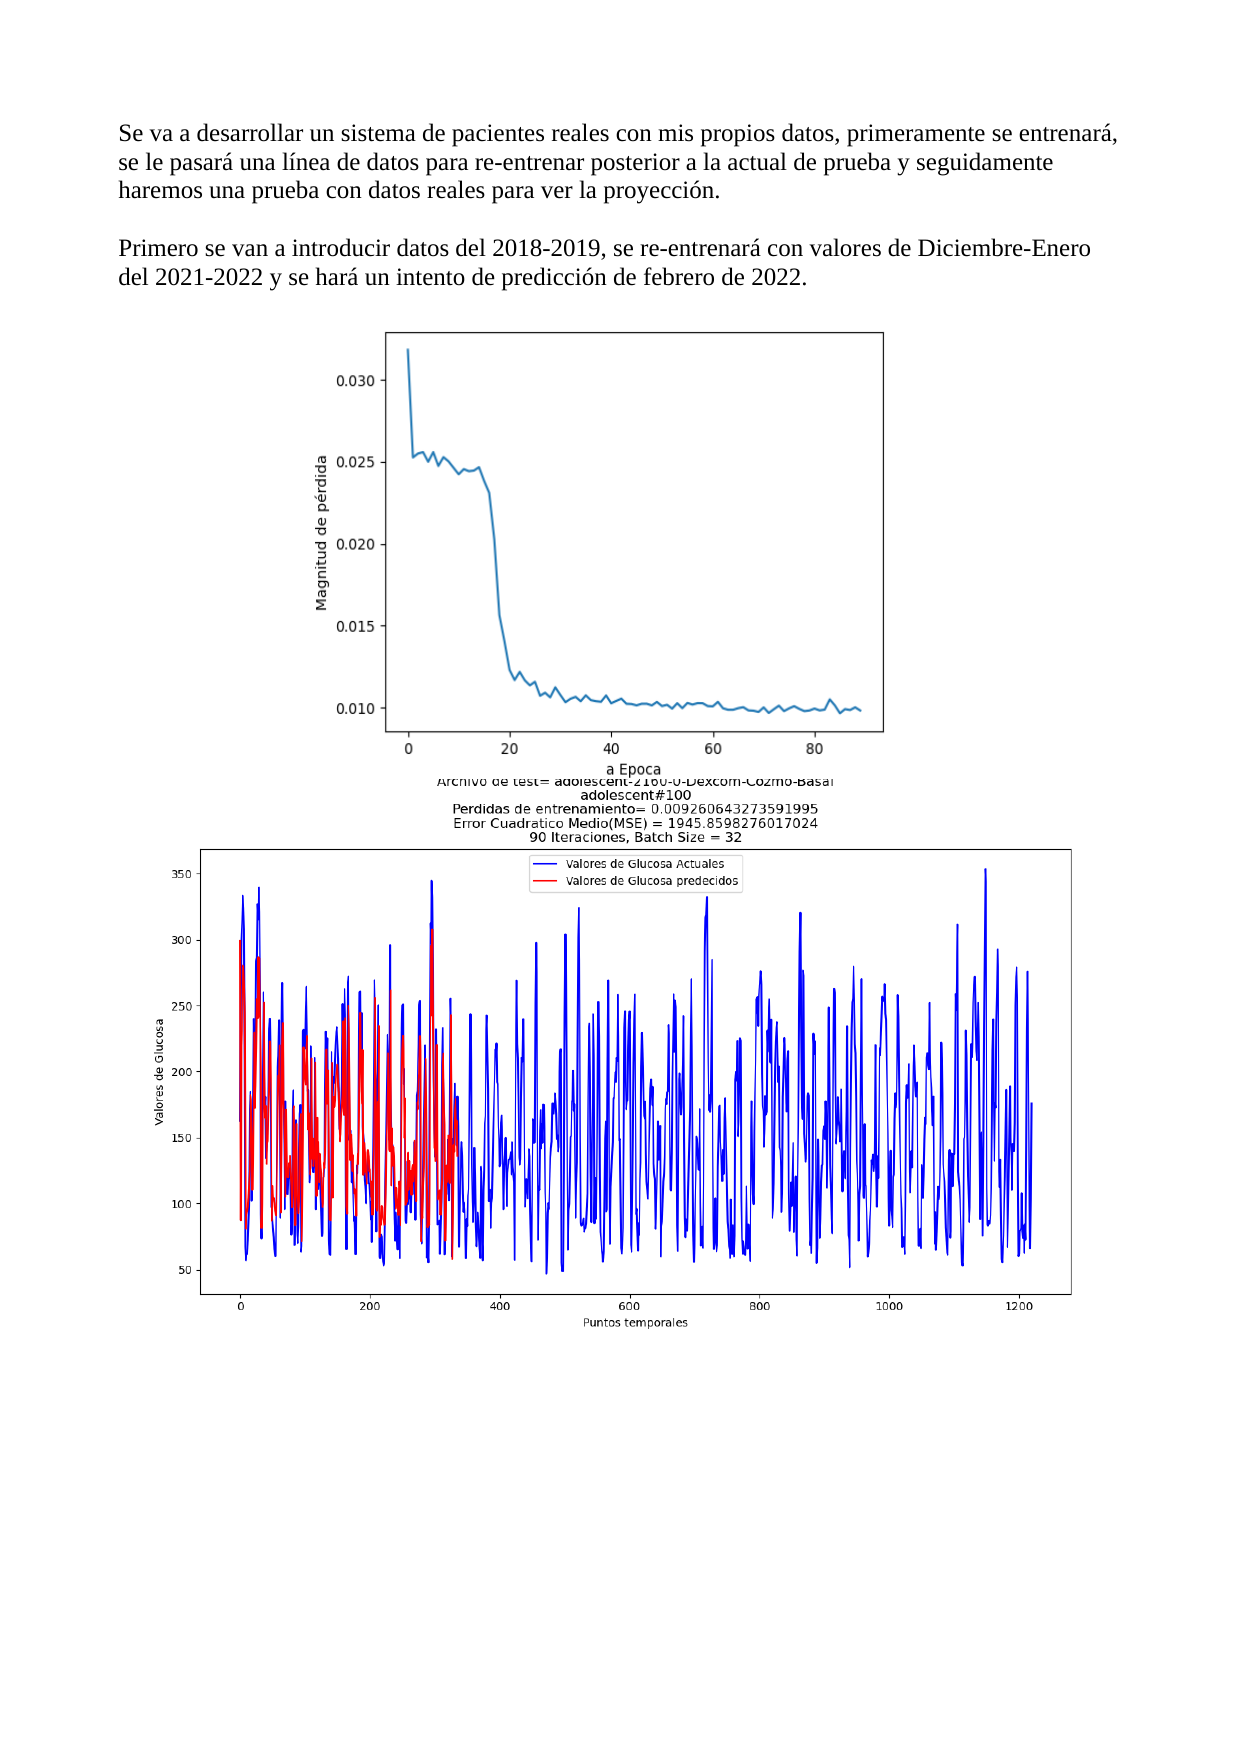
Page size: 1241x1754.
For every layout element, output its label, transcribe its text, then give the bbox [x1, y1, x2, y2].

text Primero se van a introducir datos del 2018-2019, se re-entrenará con valores de Diciembre-Enero del 2021-2022 y se hará un intento de predicción de febrero de 2022. [118, 233, 1122, 291]
text Se va a desarrollar un sistema de pacientes reales con mis propios datos, primeramente se entrenará, se le pasará una línea de datos para re-entrenar posterior a la actual de prueba y seguidamente haremos una prueba con datos reales para ver la proyección. [118, 118, 1122, 204]
picture [118, 305, 1123, 1344]
